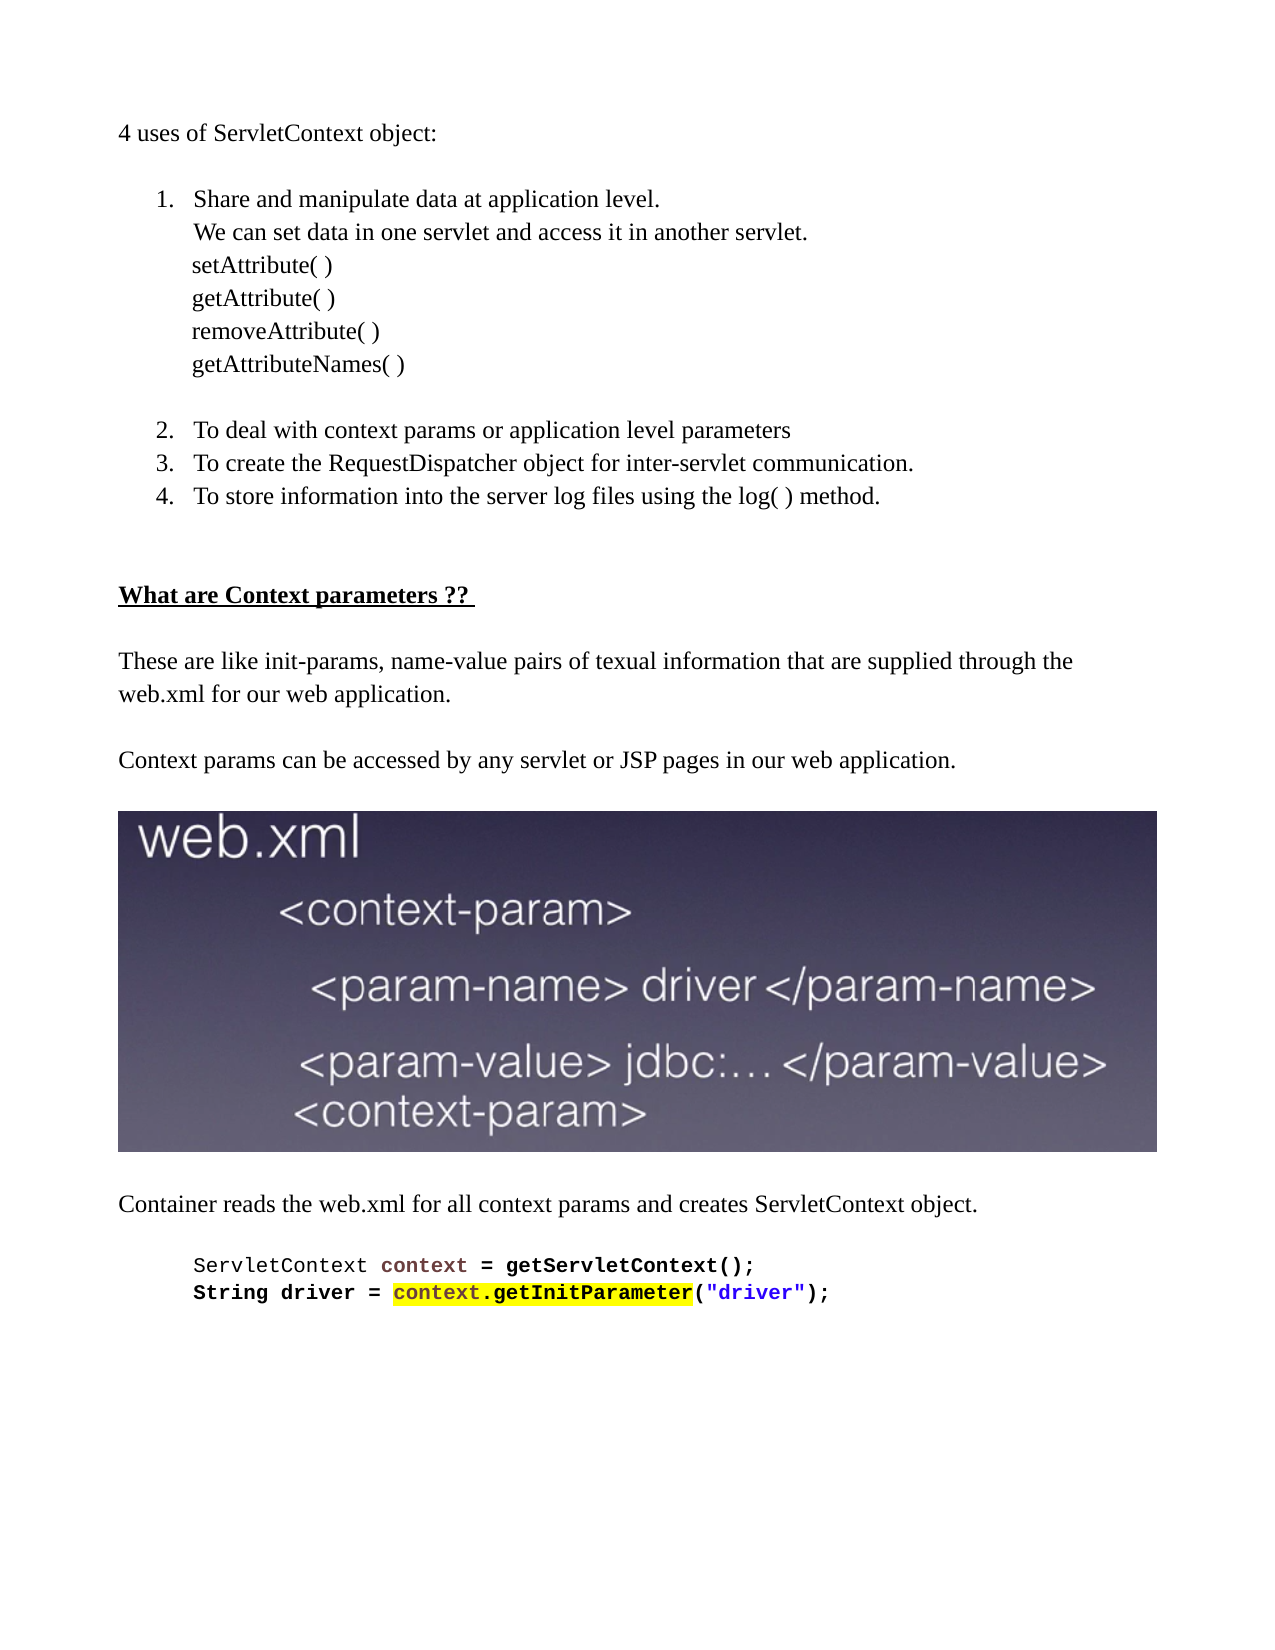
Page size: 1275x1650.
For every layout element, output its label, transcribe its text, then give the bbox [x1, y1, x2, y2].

picture [118, 811, 1157, 1152]
list Share and manipulate data at application level. [156, 184, 1157, 213]
text 4 uses of ServletContext object: [118, 118, 1157, 147]
text What are Context parameters ?? [118, 580, 1157, 609]
list To deal with context params or application level parameters [156, 415, 1157, 444]
text removeAttribute( ) [192, 316, 1157, 345]
text Context params can be accessed by any servlet or JSP pages in our web application. [118, 746, 1157, 774]
list To create the RequestDispatcher object for inter-servlet communication. [156, 448, 1157, 477]
text ServletContext context = getServletContext(); [118, 1255, 1157, 1279]
text These are like init-params, name-value pairs of texual information that are supplied through the web.xml for our web application. [118, 646, 1157, 708]
text String driver = context.getInitParameter("driver"); [118, 1282, 1157, 1306]
text setAttribute( ) [192, 250, 1157, 279]
list To store information into the server log files using the log( ) method. [156, 481, 1157, 510]
text getAttribute( ) [192, 283, 1157, 312]
text Container reads the web.xml for all context params and creates ServletContext object. [118, 1189, 1157, 1218]
text getAttributeNames( ) [192, 349, 1157, 378]
text We can set data in one servlet and access it in another servlet. [118, 217, 1157, 246]
